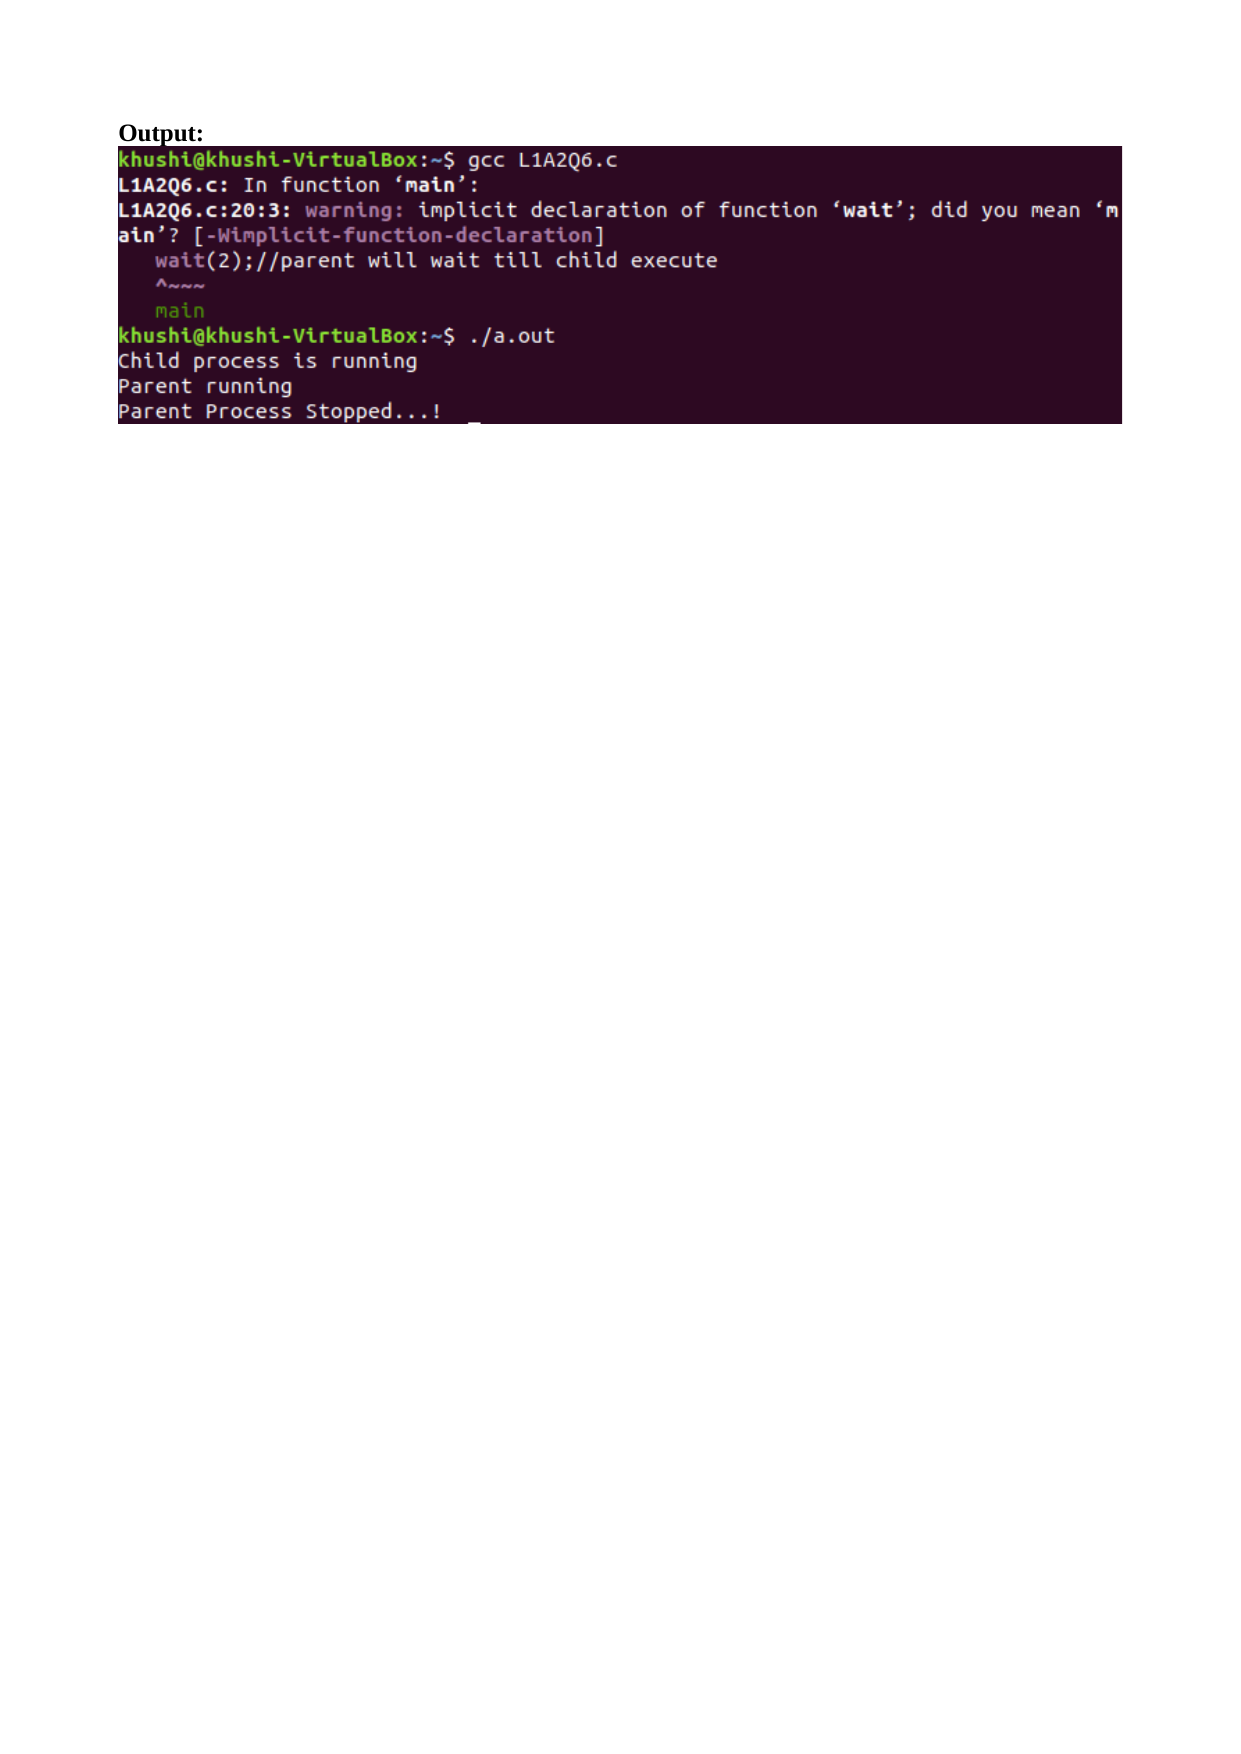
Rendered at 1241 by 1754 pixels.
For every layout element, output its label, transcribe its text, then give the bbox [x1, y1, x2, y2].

picture [118, 146, 1123, 424]
text Output: [118, 118, 1122, 146]
